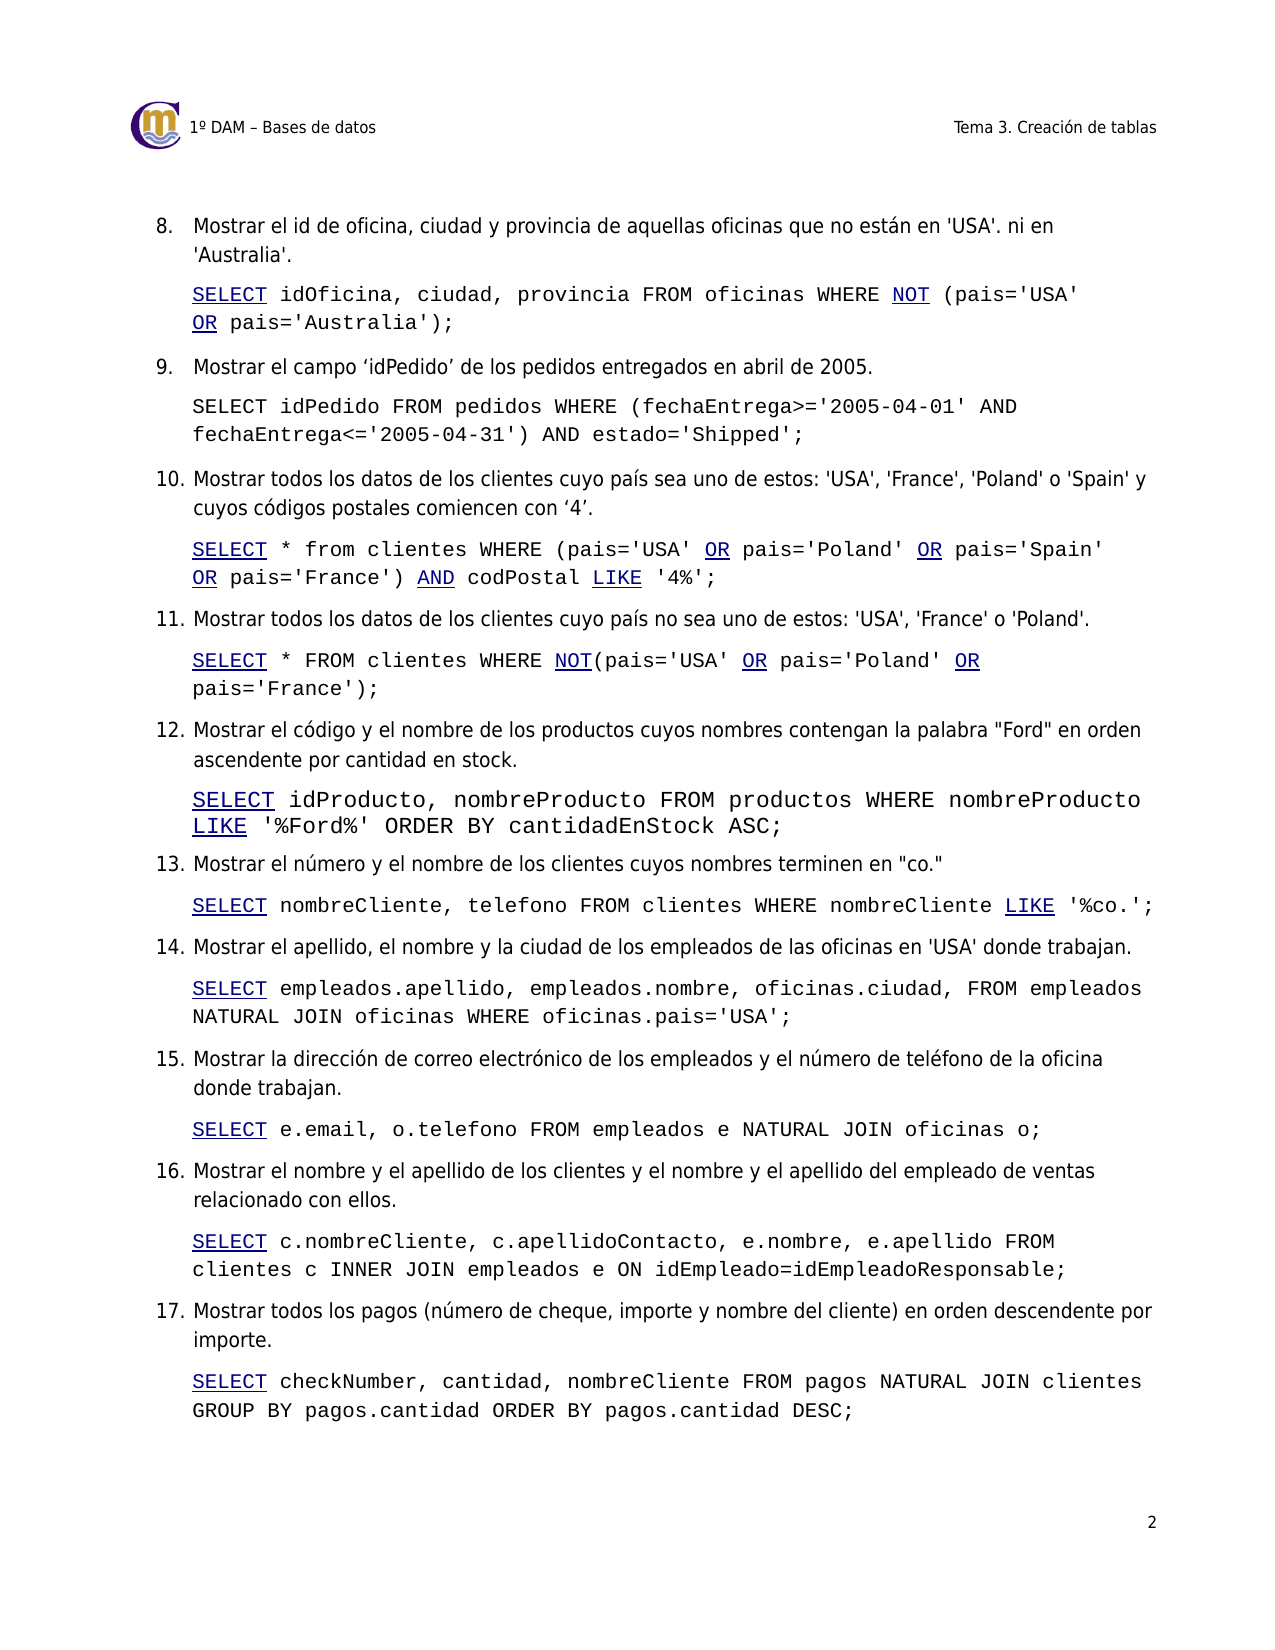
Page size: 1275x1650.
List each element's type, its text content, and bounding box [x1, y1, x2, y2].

list Mostrar todos los datos de los clientes cuyo país sea uno de estos: 'USA', 'France', 'Poland' o 'Spain' y cuyos códigos postales comiencen con ‘4’. [156, 467, 1157, 520]
list Mostrar el número y el nombre de los clientes cuyos nombres terminen en "co." [156, 852, 1157, 876]
list Mostrar todos los pagos (número de cheque, importe y nombre del cliente) en orden descendente por importe. [156, 1299, 1157, 1353]
text SELECT * from clientes WHERE (pais='USA' OR pais='Poland' OR pais='Spain' OR pais='France') AND codPostal LIKE '4%'; [118, 537, 1157, 591]
text SELECT empleados.apellido, empleados.nombre, oficinas.ciudad, FROM empleados NATURAL JOIN oficinas WHERE oficinas.pais='USA'; [118, 976, 1157, 1030]
text SELECT idPedido FROM pedidos WHERE (fechaEntrega>='2005-04-01' AND fechaEntrega<='2005-04-31') AND estado='Shipped'; [118, 396, 1157, 448]
list Mostrar el apellido, el nombre y la ciudad de los empleados de las oficinas en 'USA' donde trabajan. [156, 935, 1157, 960]
list Mostrar el nombre y el apellido de los clientes y el nombre y el apellido del empleado de ventas relacionado con ellos. [156, 1159, 1157, 1212]
text SELECT e.email, o.telefono FROM empleados e NATURAL JOIN oficinas o; [118, 1117, 1157, 1142]
list Mostrar el código y el nombre de los productos cuyos nombres contengan la palabra "Ford" en orden ascendente por cantidad en stock. [156, 718, 1157, 772]
list Mostrar todos los datos de los clientes cuyo país no sea uno de estos: 'USA', 'France' o 'Poland'. [156, 607, 1157, 632]
picture [126, 96, 187, 155]
text SELECT nombreCliente, telefono FROM clientes WHERE nombreCliente LIKE '%co.'; [118, 893, 1157, 918]
text SELECT * FROM clientes WHERE NOT(pais='USA' OR pais='Poland' OR pais='France'); [118, 648, 1157, 702]
list Mostrar la dirección de correo electrónico de los empleados y el número de teléfono de la oficina donde trabajan. [156, 1047, 1157, 1100]
text SELECT idProducto, nombreProducto FROM productos WHERE nombreProducto LIKE '%Ford%' ORDER BY cantidadEnStock ASC; [118, 788, 1157, 840]
list Mostrar el campo ‘idPedido’ de los pedidos entregados en abril de 2005. [156, 355, 1157, 379]
text SELECT c.nombreCliente, c.apellidoContacto, e.nombre, e.apellido FROM clientes c INNER JOIN empleados e ON idEmpleado=idEmpleadoResponsable; [118, 1229, 1157, 1283]
text SELECT idOficina, ciudad, provincia FROM oficinas WHERE NOT (pais='USA' OR pais='Australia'); [118, 284, 1157, 336]
text SELECT checkNumber, cantidad, nombreCliente FROM pagos NATURAL JOIN clientes GROUP BY pagos.cantidad ORDER BY pagos.cantidad DESC; [118, 1369, 1157, 1423]
list Mostrar el id de oficina, ciudad y provincia de aquellas oficinas que no están en 'USA'. ni en 'Australia'. [156, 214, 1157, 267]
